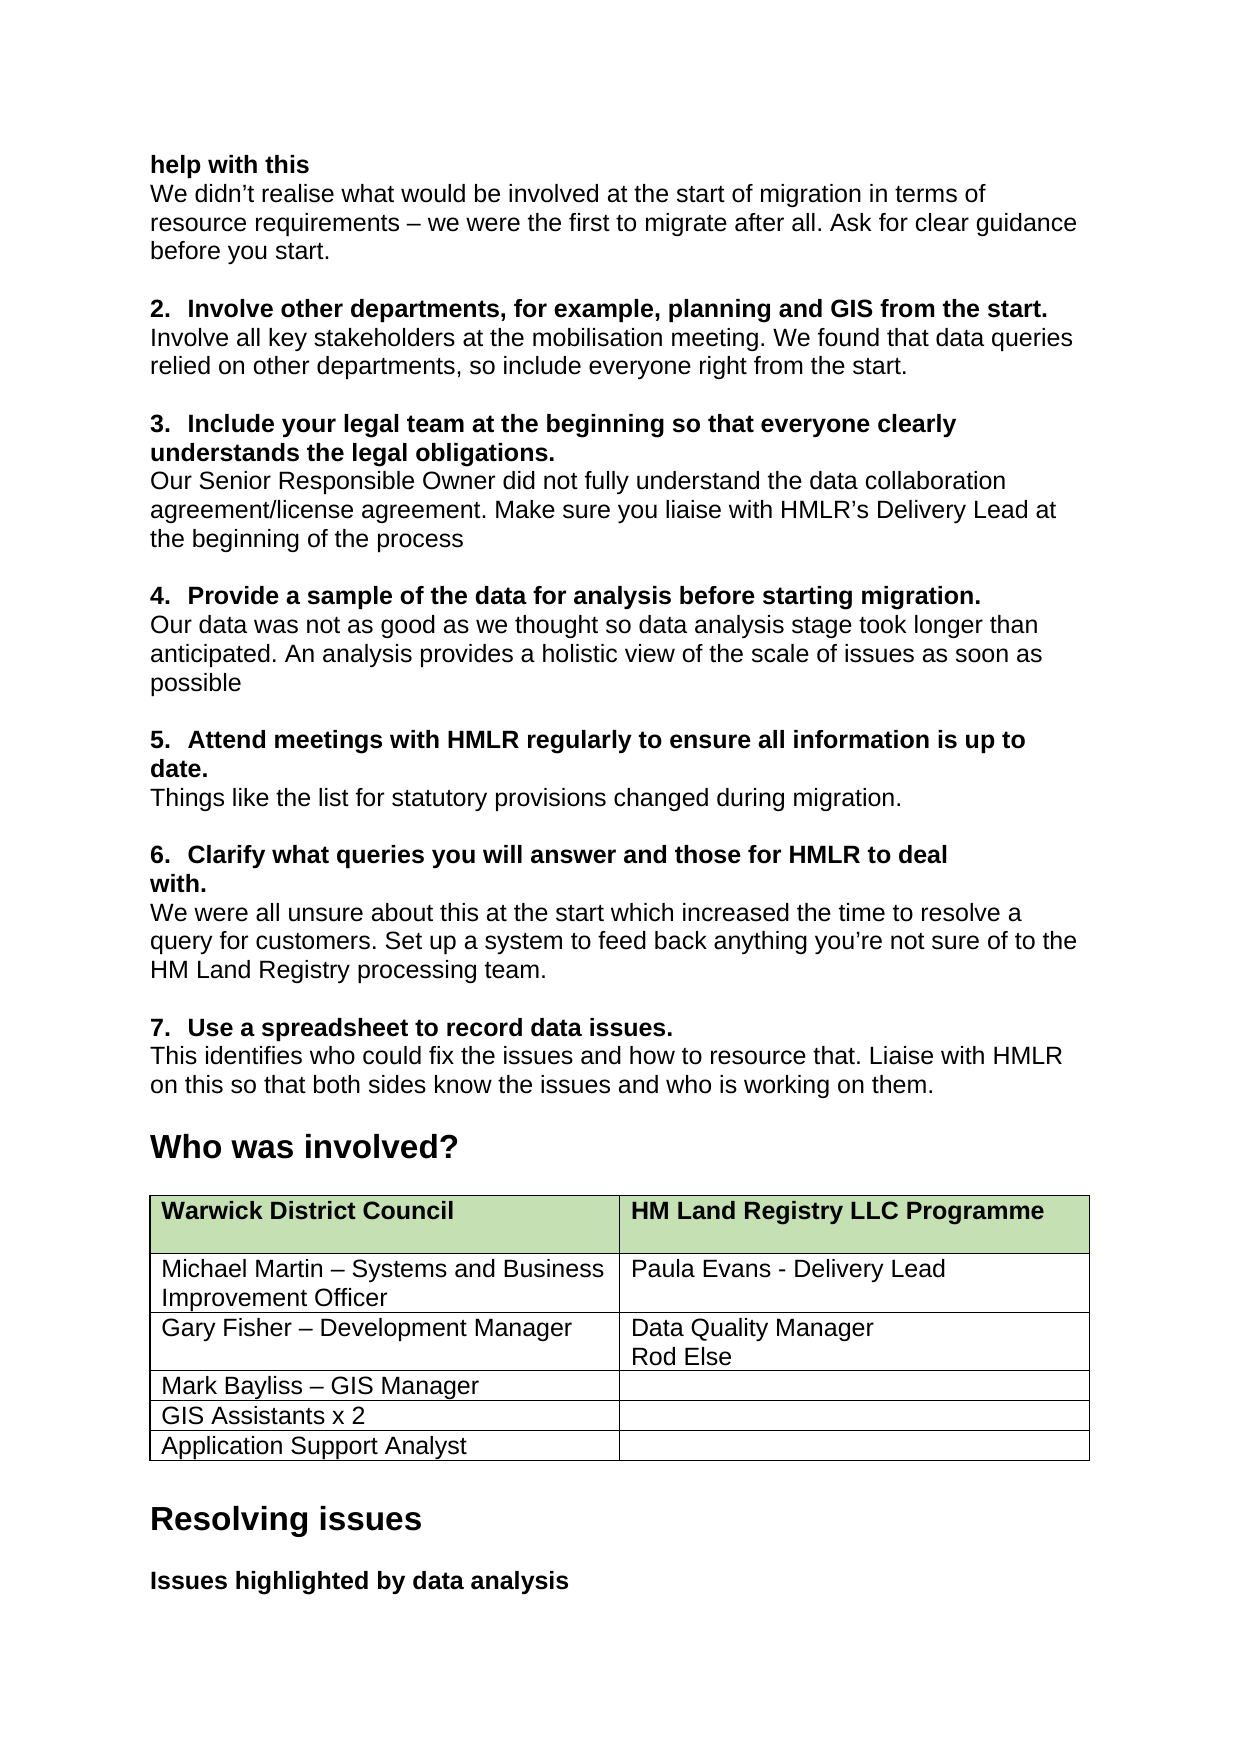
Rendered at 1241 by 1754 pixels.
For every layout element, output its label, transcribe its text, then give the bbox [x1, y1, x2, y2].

text Resolving issues [150, 1499, 1090, 1538]
text Who was involved? [150, 1127, 1090, 1166]
table_cell Data Quality Manager Rod Else [620, 1313, 1089, 1370]
table_cell Mark Bayliss – GIS Manager [151, 1371, 619, 1400]
list Clarify what queries you will answer and those for HMLR to deal [150, 840, 1090, 869]
table_header HM Land Registry LLC Programme [620, 1196, 1089, 1253]
table_cell Application Support Analyst [151, 1431, 619, 1460]
text help with this [150, 150, 1090, 179]
text This identifies who could fix the issues and how to resource that. Liaise with HMLR on this so that both sides know the issues and who is working on them. [150, 1041, 1090, 1099]
text Our data was not as good as we thought so data analysis stage took longer than anticipated. An analysis provides a holistic view of the scale of issues as soon as possible [150, 610, 1090, 696]
text We were all unsure about this at the start which increased the time to resolve a query for customers. Set up a system to feed back anything you’re not sure of to the HM Land Registry processing team. [150, 897, 1090, 984]
text We didn’t realise what would be involved at the start of migration in terms of resource requirements – we were the first to migrate after all. Ask for clear guidance before you start. [150, 179, 1090, 265]
text Things like the list for statutory provisions changed during migration. [150, 782, 1090, 811]
text date. [150, 754, 1090, 782]
list Attend meetings with HMLR regularly to ensure all information is up to [150, 725, 1090, 754]
table_header Warwick District Council [151, 1196, 619, 1253]
list Include your legal team at the beginning so that everyone clearly [150, 409, 1090, 437]
table_cell GIS Assistants x 2 [151, 1401, 619, 1430]
text Our Senior Responsible Owner did not fully understand the data collaboration agreement/license agreement. Make sure you liaise with HMLR’s Delivery Lead at the beginning of the process [150, 466, 1090, 552]
text Issues highlighted by data analysis [150, 1566, 1090, 1595]
list Involve other departments, for example, planning and GIS from the start. [150, 294, 1090, 322]
table_cell [620, 1371, 1089, 1400]
text with. [150, 869, 1090, 897]
text understands the legal obligations. [150, 437, 1090, 466]
list Provide a sample of the data for analysis before starting migration. [150, 581, 1090, 610]
table_cell [620, 1431, 1089, 1460]
table_cell [620, 1401, 1089, 1430]
table_cell Gary Fisher – Development Manager [151, 1313, 619, 1370]
list Use a spreadsheet to record data issues. [150, 1012, 1090, 1041]
table_cell Paula Evans - Delivery Lead [620, 1254, 1089, 1312]
text Involve all key stakeholders at the mobilisation meeting. We found that data queries relied on other departments, so include everyone right from the start. [150, 322, 1090, 380]
table_cell Michael Martin – Systems and Business Improvement Officer [151, 1254, 619, 1312]
